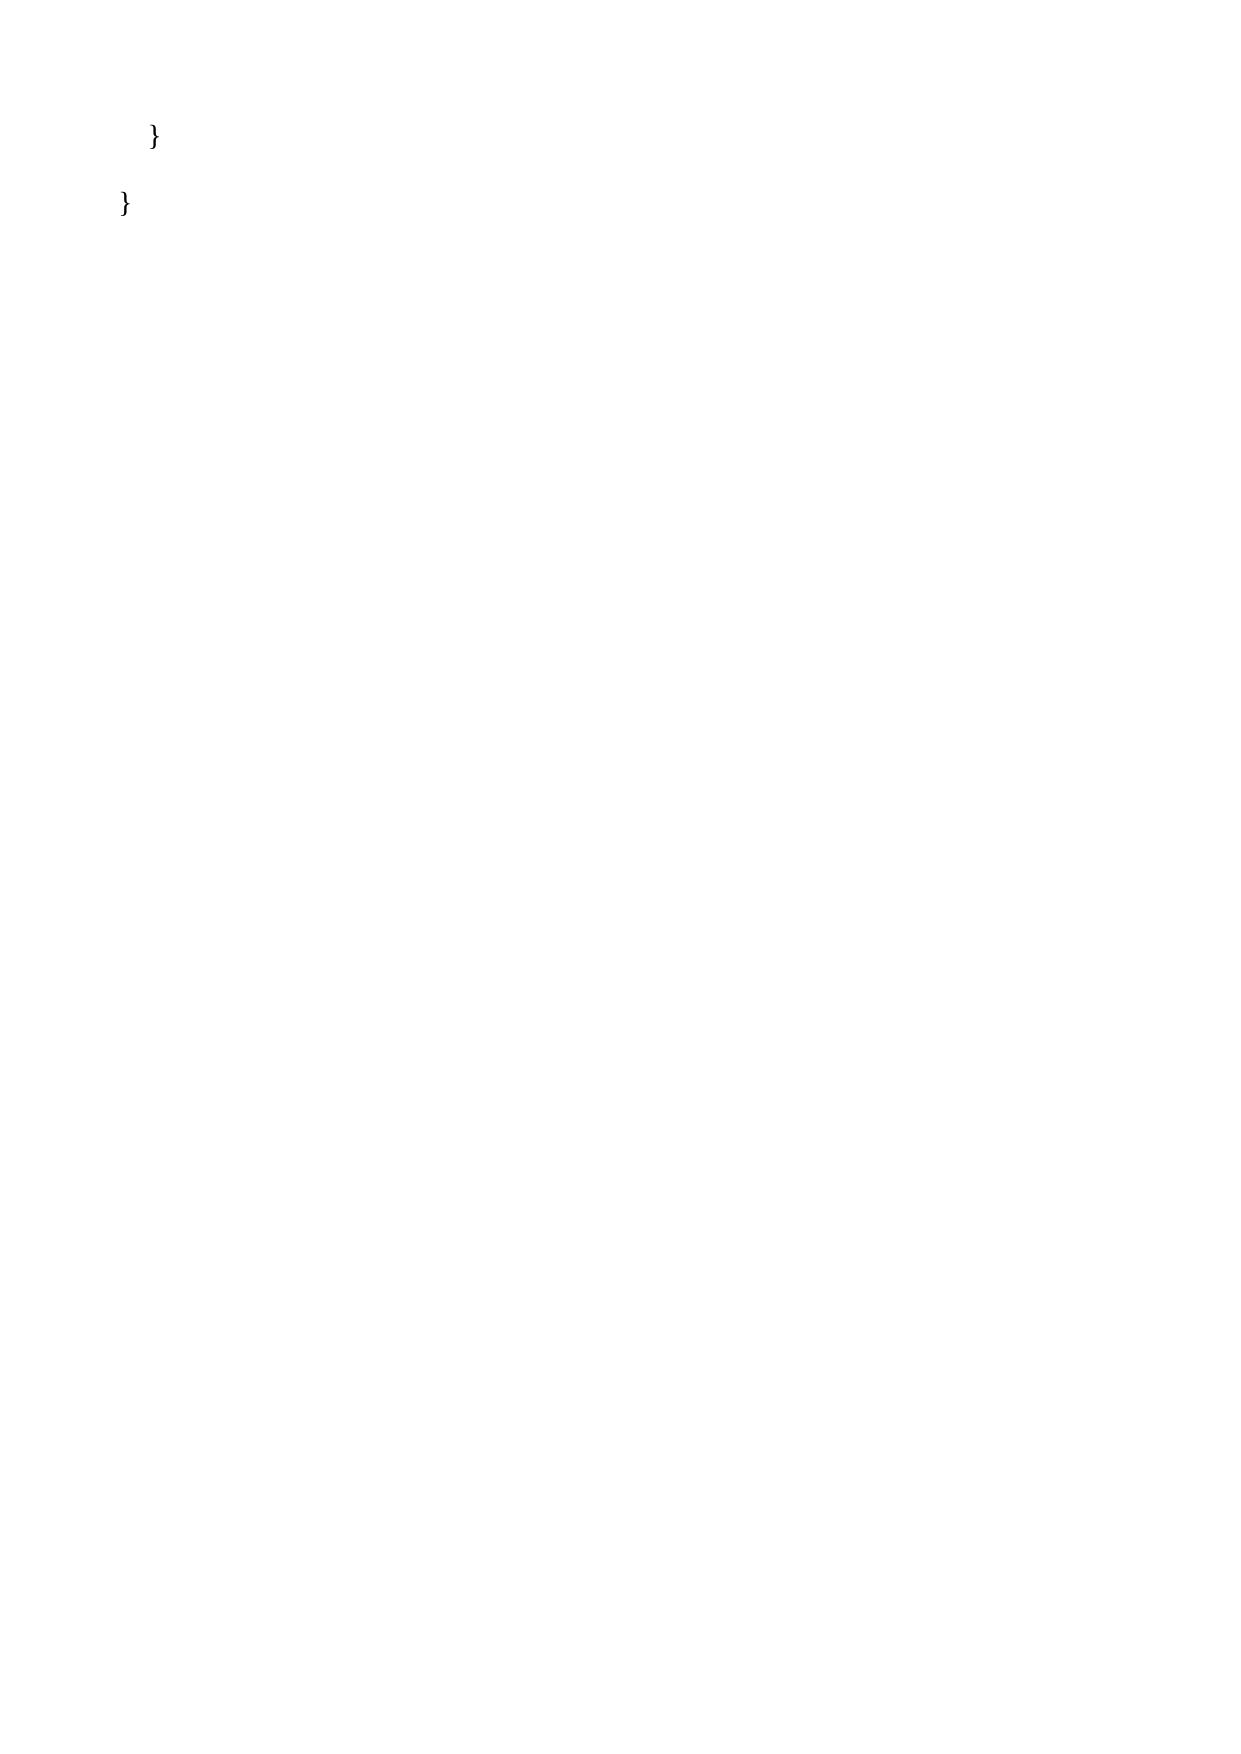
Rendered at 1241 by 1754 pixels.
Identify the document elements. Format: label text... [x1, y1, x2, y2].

text } [118, 118, 1122, 152]
text } [118, 185, 1122, 219]
